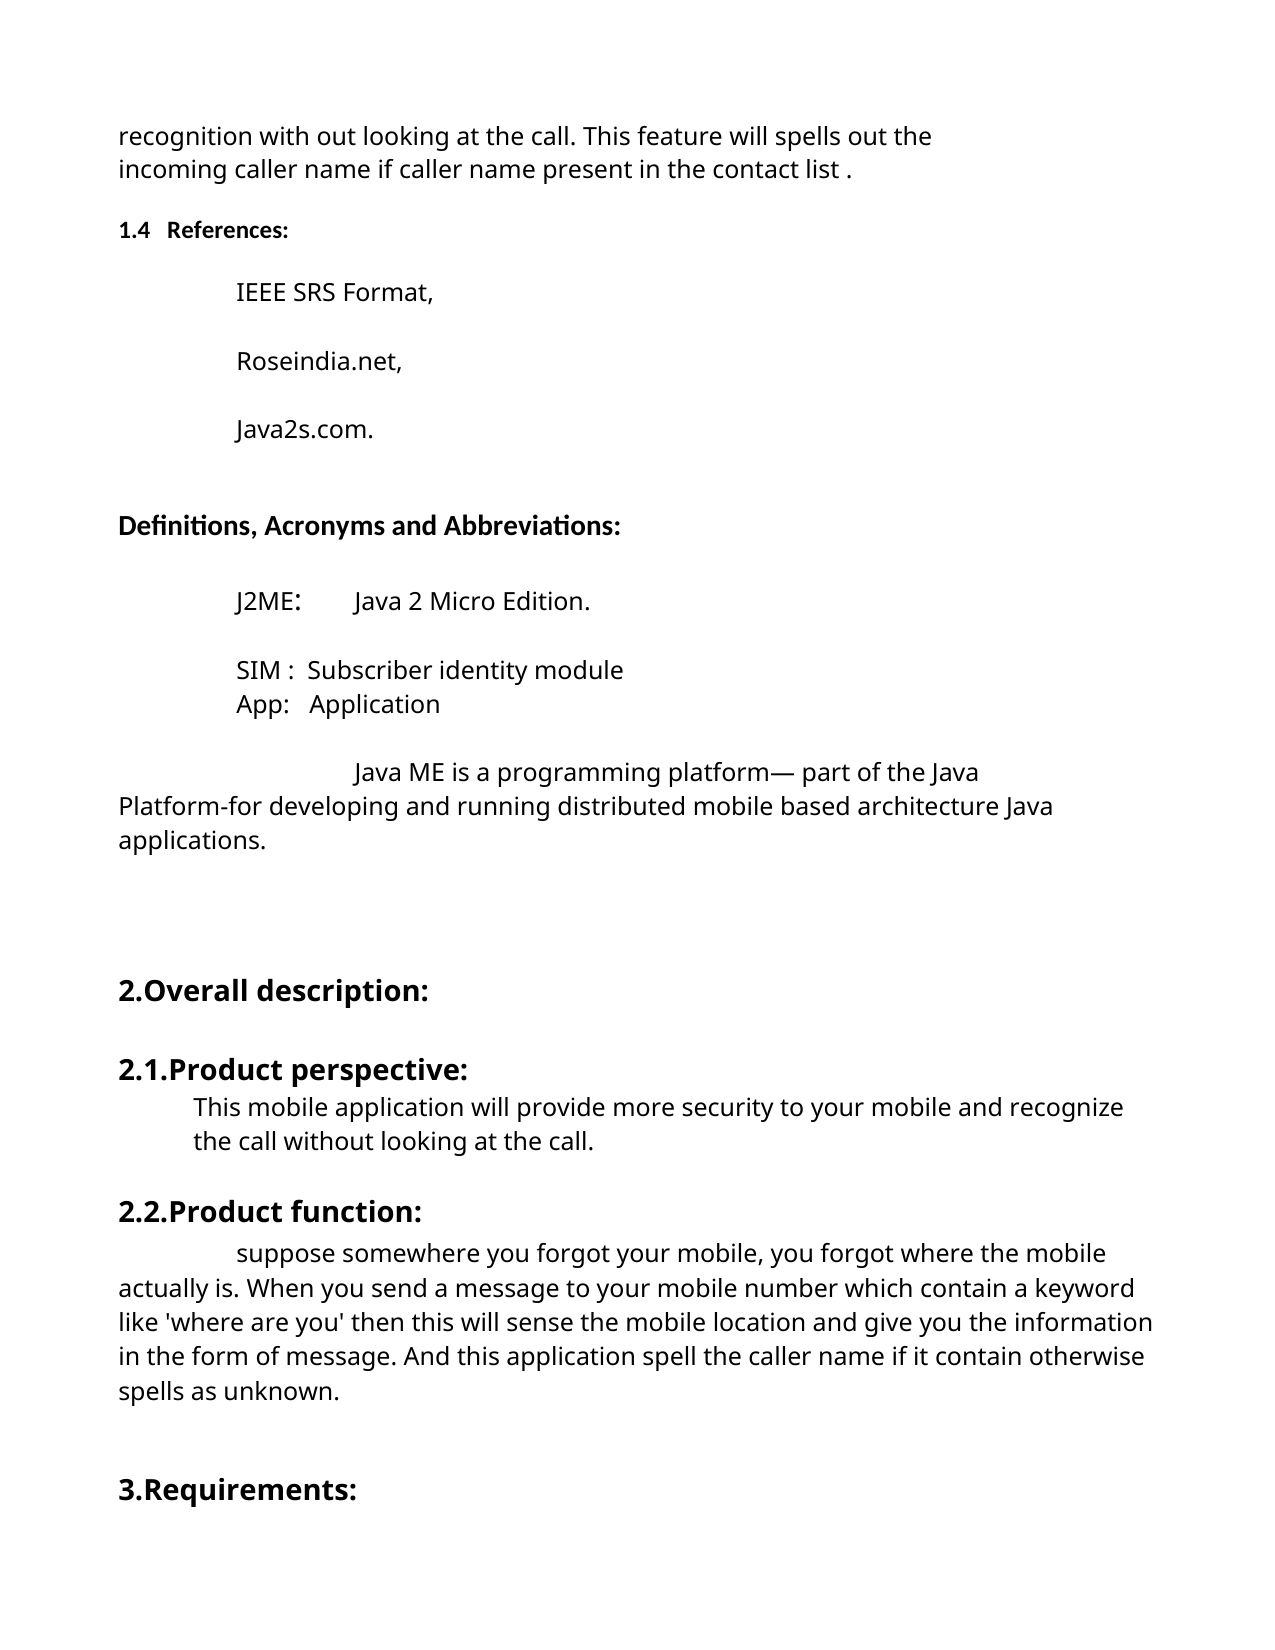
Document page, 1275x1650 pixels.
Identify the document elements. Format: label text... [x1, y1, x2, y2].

text SIM : Subscriber identity module [118, 652, 1157, 687]
text IEEE SRS Format, [118, 273, 1157, 309]
text 2.1.Product perspective: [118, 1050, 1157, 1089]
text 1.4 References: [118, 214, 1157, 245]
text Platform-for developing and running distributed mobile based architecture Java [118, 789, 1157, 823]
text Java2s.com. [118, 411, 1157, 445]
text Roseindia.net, [118, 343, 1157, 377]
text Java ME is a programming platform— part of the Java [118, 755, 1157, 789]
text 2.2.Product function: [118, 1192, 1157, 1231]
text suppose somewhere you forgot your mobile, you forgot where the mobile actually is. When you send a message to your mobile number which contain a keyword like 'where are you' then this will sense the mobile location and give you the information in the form of message. And this application spell the caller name if it contain otherwise spells as unknown. [118, 1231, 1157, 1407]
text recognition with out looking at the call. This feature will spells out the [118, 118, 1157, 152]
text 3.Requirements: [118, 1470, 1157, 1509]
text applications. [118, 823, 1157, 857]
text incoming caller name if caller name present in the contact list . [118, 152, 1157, 186]
text Definitions, Acronyms and Abbreviations: [118, 507, 1157, 543]
list This mobile application will provide more security to your mobile and recognize the call without looking at the call. [156, 1089, 1157, 1157]
text 2.Overall description: [118, 970, 1157, 1010]
text App: Application [118, 687, 1157, 721]
text J2ME: Java 2 Micro Edition. [118, 579, 1157, 618]
